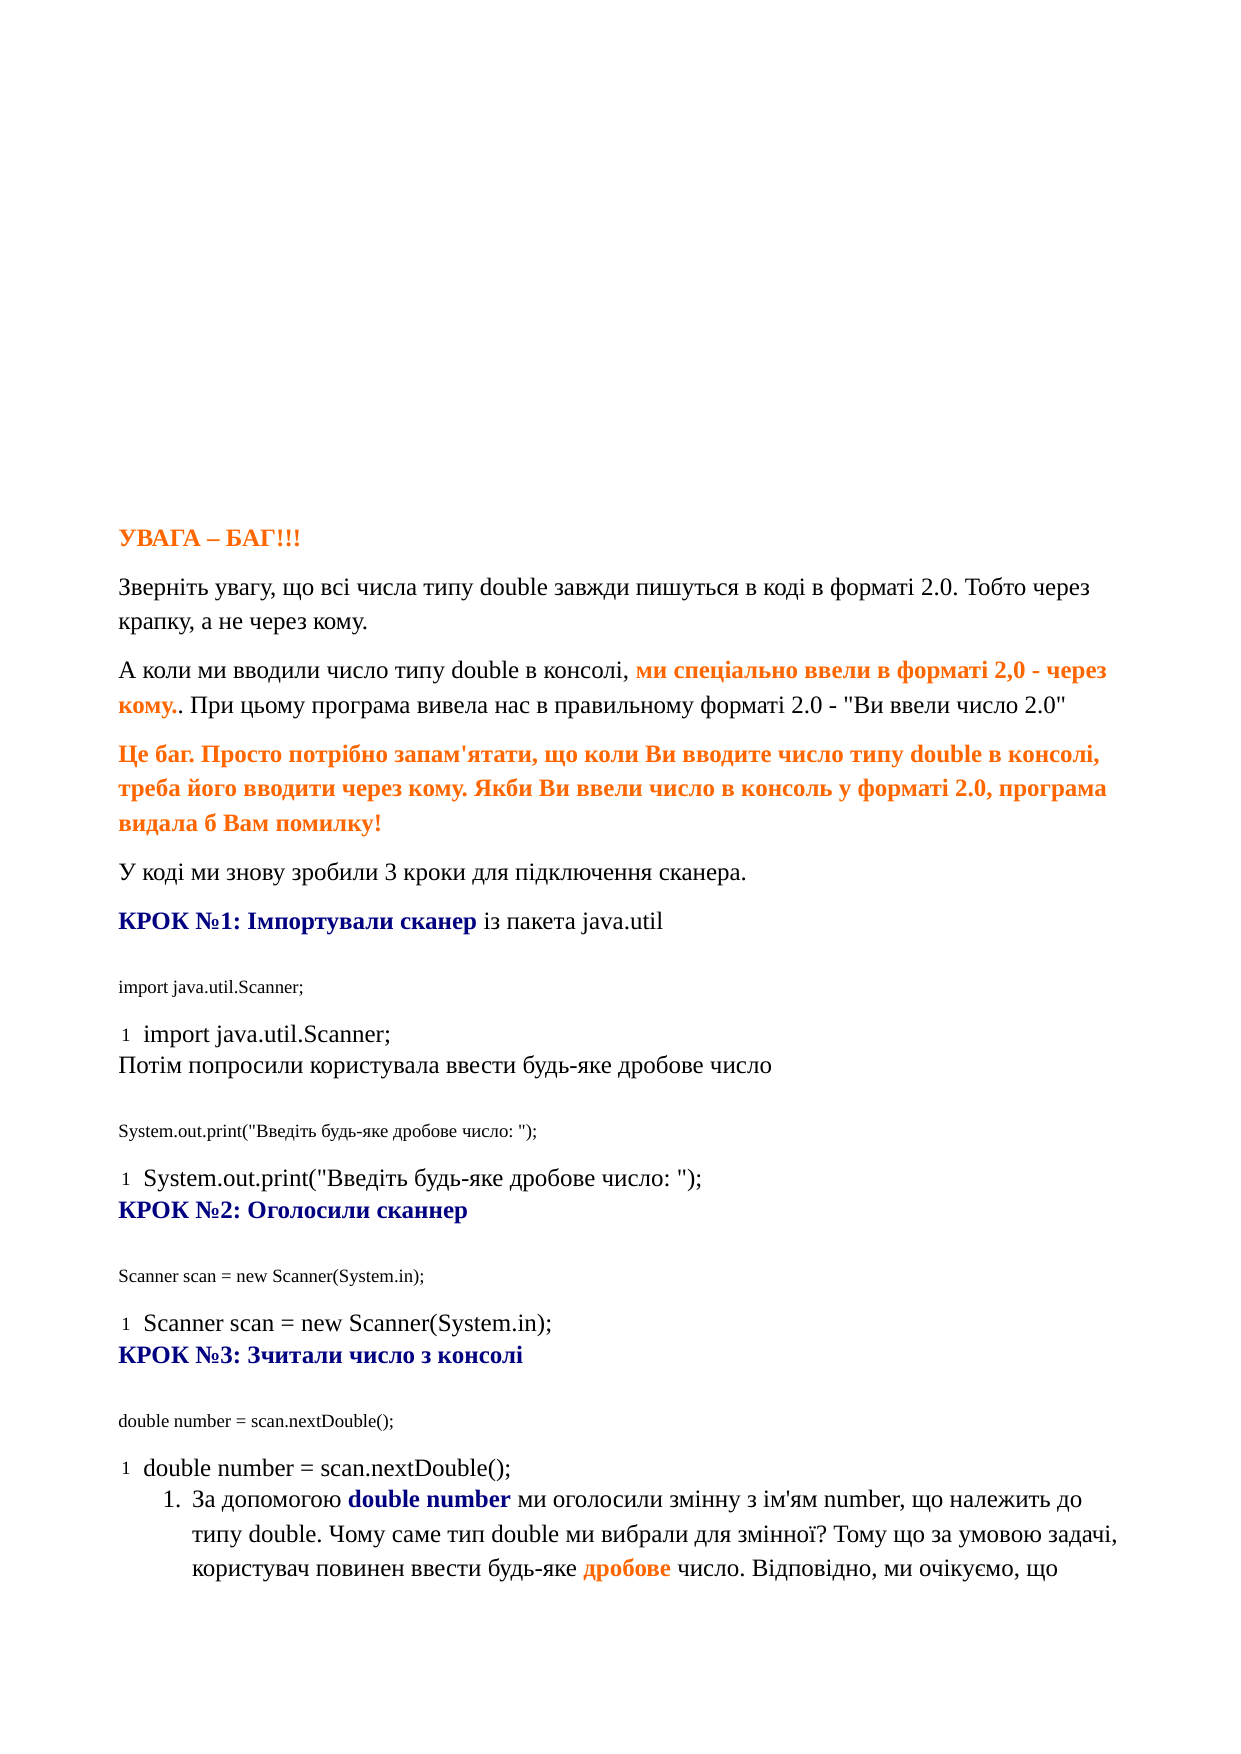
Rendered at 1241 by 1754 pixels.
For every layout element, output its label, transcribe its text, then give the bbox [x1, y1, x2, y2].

text Зверніть увагу, що всі числа типу double завжди пишуться в коді в форматі 2.0. Тобто через крапку, а не через кому. [118, 572, 1122, 635]
table_header double number = scan.nextDouble(); [140, 1450, 522, 1484]
table_header import java.util.Scanner; [140, 1016, 402, 1051]
text System.out.print("Введіть будь-яке дробове число: "); [118, 1118, 1122, 1142]
list За допомогою double number ми оголосили змінну з ім'ям number, що належить до типу double. Чому саме тип double ми вибрали для змінної? Тому що за умовою задачі, користувач повинен ввести будь-яке дробове число. Відповідно, ми очікуємо, що [162, 1484, 1122, 1582]
table_header 1 [118, 1161, 140, 1195]
table_header 1 [118, 1016, 140, 1051]
text У коді ми знову зробили 3 кроки для підключення сканера. [118, 857, 1122, 886]
table_header System.out.print("Введіть будь-яке дробове число: "); [140, 1161, 713, 1195]
table_header 1 [118, 1305, 140, 1340]
text import java.util.Scanner; [118, 974, 1122, 997]
text double number = scan.nextDouble(); [118, 1408, 1122, 1431]
text УВАГА – БАГ!!! [118, 523, 1122, 552]
text КРОК №2: Оголосили сканнер [118, 1195, 1122, 1224]
text А коли ми вводили число типу double в консолі, ми спеціально ввели в форматі 2,0 - через кому.. При цьому програма вивела нас в правильному форматі 2.0 - "Ви ввели число 2.0" [118, 655, 1122, 719]
text Потім попросили користувала ввести будь-яке дробове число [118, 1051, 1122, 1079]
text КРОК №3: Зчитали число з консолі [118, 1340, 1122, 1368]
text КРОК №1: Імпортували сканер із пакета java.util [118, 906, 1122, 935]
text Scanner scan = new Scanner(System.in); [118, 1263, 1122, 1286]
text Це баг. Просто потрібно запам'ятати, що коли Ви вводите число типу double в консолі, треба його вводити через кому. Якби Ви ввели число в консоль у форматі 2.0, програма видала б Вам помилку! [118, 739, 1122, 837]
table_header 1 [118, 1450, 140, 1484]
table_header Scanner scan = new Scanner(System.in); [140, 1305, 563, 1340]
